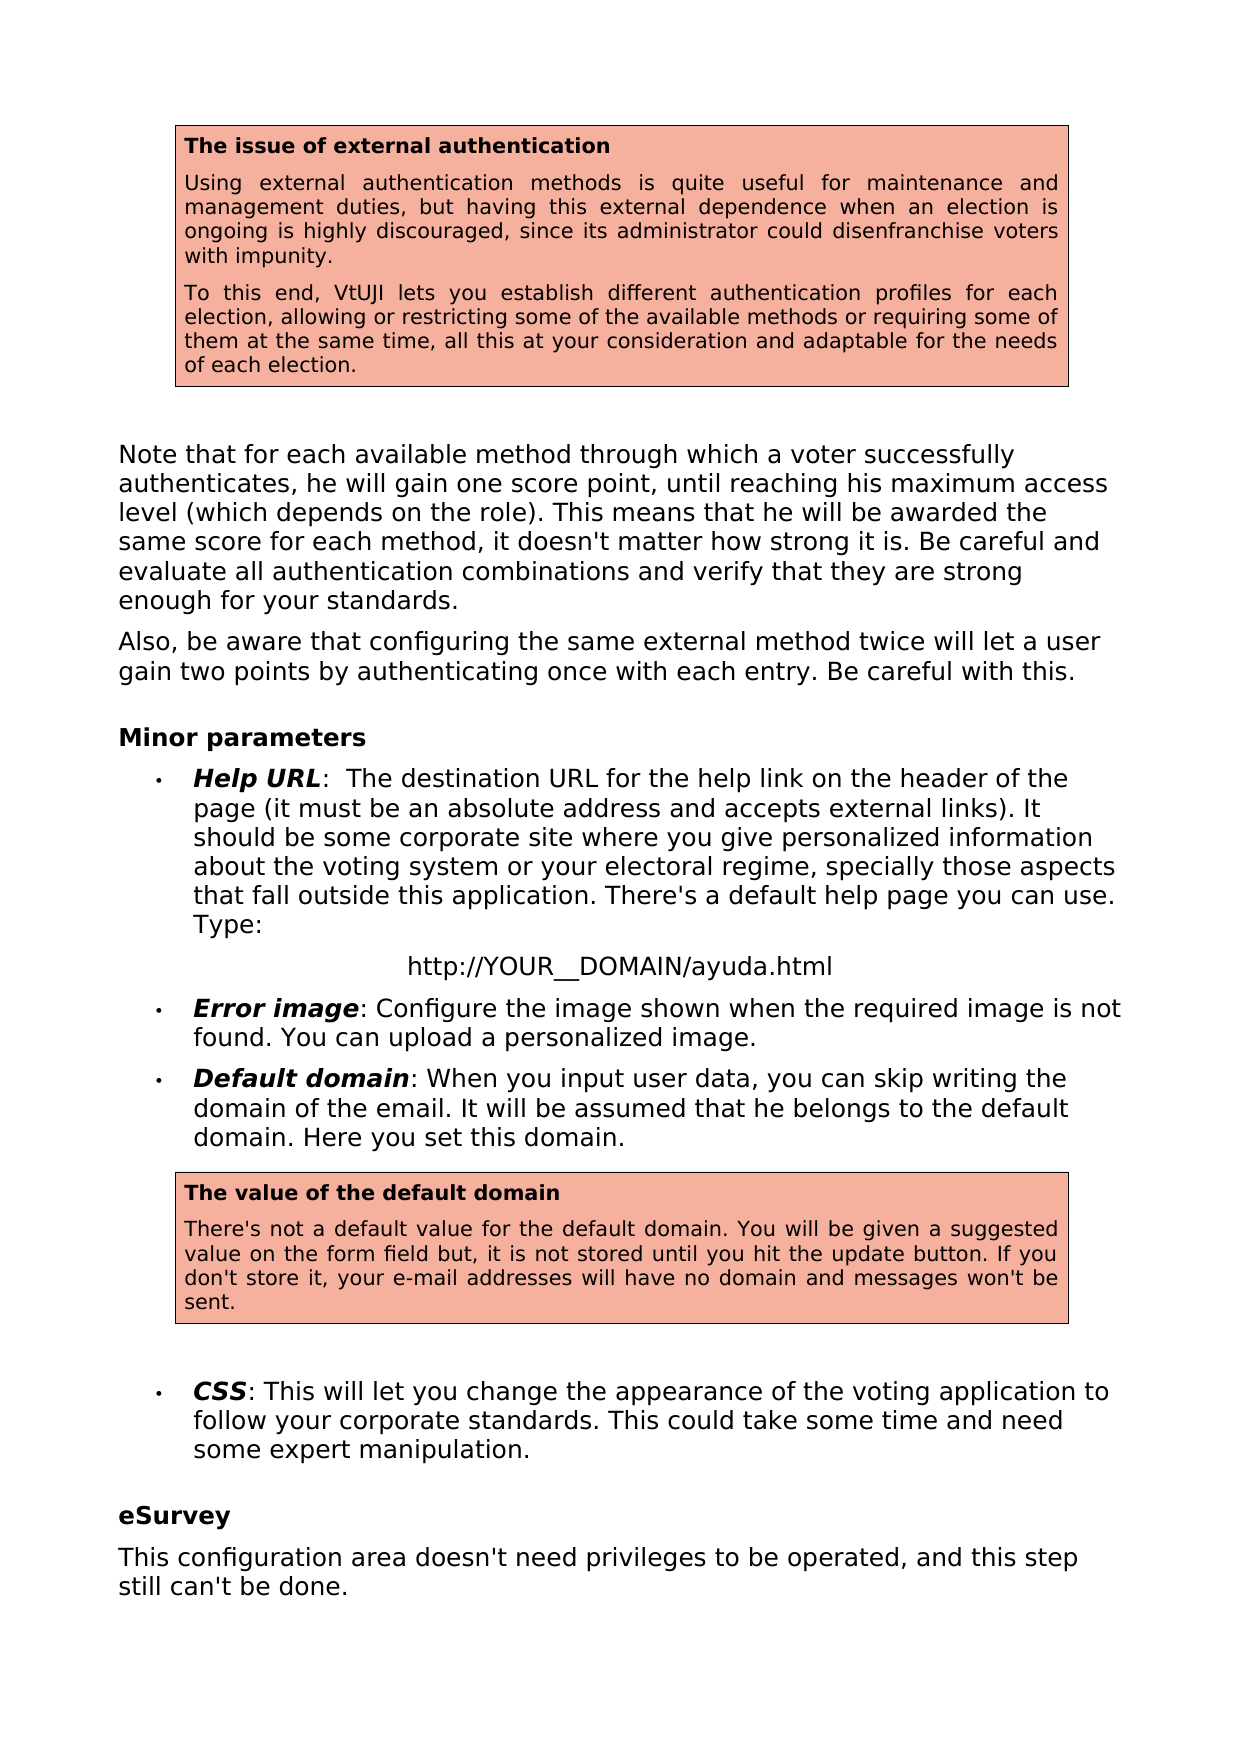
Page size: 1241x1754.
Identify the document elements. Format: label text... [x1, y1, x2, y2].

list Help URL: The destination URL for the help link on the header of the page (it must be an absolute address and accepts external links). It should be some corporate site where you give personalized information about the voting system or your electoral regime, specially those aspects that fall outside this application. There's a default help page you can use. Type: [156, 764, 1122, 939]
subtitle eSurvey [118, 1502, 1122, 1531]
text Using external authentication methods is quite useful for maintenance and management duties, but having this external dependence when an election is ongoing is highly discouraged, since its administrator could disenfranchise voters with impunity. [184, 171, 1059, 268]
list Default domain: When you input user data, you can skip writing the domain of the email. It will be assumed that he belongs to the default domain. Here you set this domain. [156, 1064, 1122, 1152]
list CSS: This will let you change the appearance of the voting application to follow your corporate standards. This could take some time and need some expert manipulation. [156, 1377, 1122, 1464]
text The issue of external authentication [184, 134, 1059, 158]
text There's not a default value for the default domain. You will be given a suggested value on the form field but, it is not stored until you hit the update button. If you don't store it, your e-mail addresses will have no domain and messages won't be sent. [184, 1217, 1059, 1314]
text Also, be aware that configuring the same external method twice will let a user gain two points by authenticating once with each entry. Be careful with this. [118, 628, 1122, 686]
text The value of the default domain [184, 1181, 1059, 1205]
text This configuration area doesn't need privileges to be operated, and this step still can't be done. [118, 1543, 1122, 1601]
text To this end, VtUJI lets you establish different authentication profiles for each election, allowing or restricting some of the available methods or requiring some of them at the same time, all this at your consideration and adaptable for the needs of each election. [184, 281, 1059, 378]
text http://YOUR__DOMAIN/ayuda.html [118, 952, 1122, 981]
text Note that for each available method through which a voter successfully authenticates, he will gain one score point, until reaching his maximum access level (which depends on the role). This means that he will be awarded the same score for each method, it doesn't matter how strong it is. Be careful and evaluate all authentication combinations and verify that they are strong enough for your standards. [118, 440, 1122, 615]
list Error image: Configure the image shown when the required image is not found. You can upload a personalized image. [156, 994, 1122, 1052]
subtitle Minor parameters [118, 723, 1122, 752]
